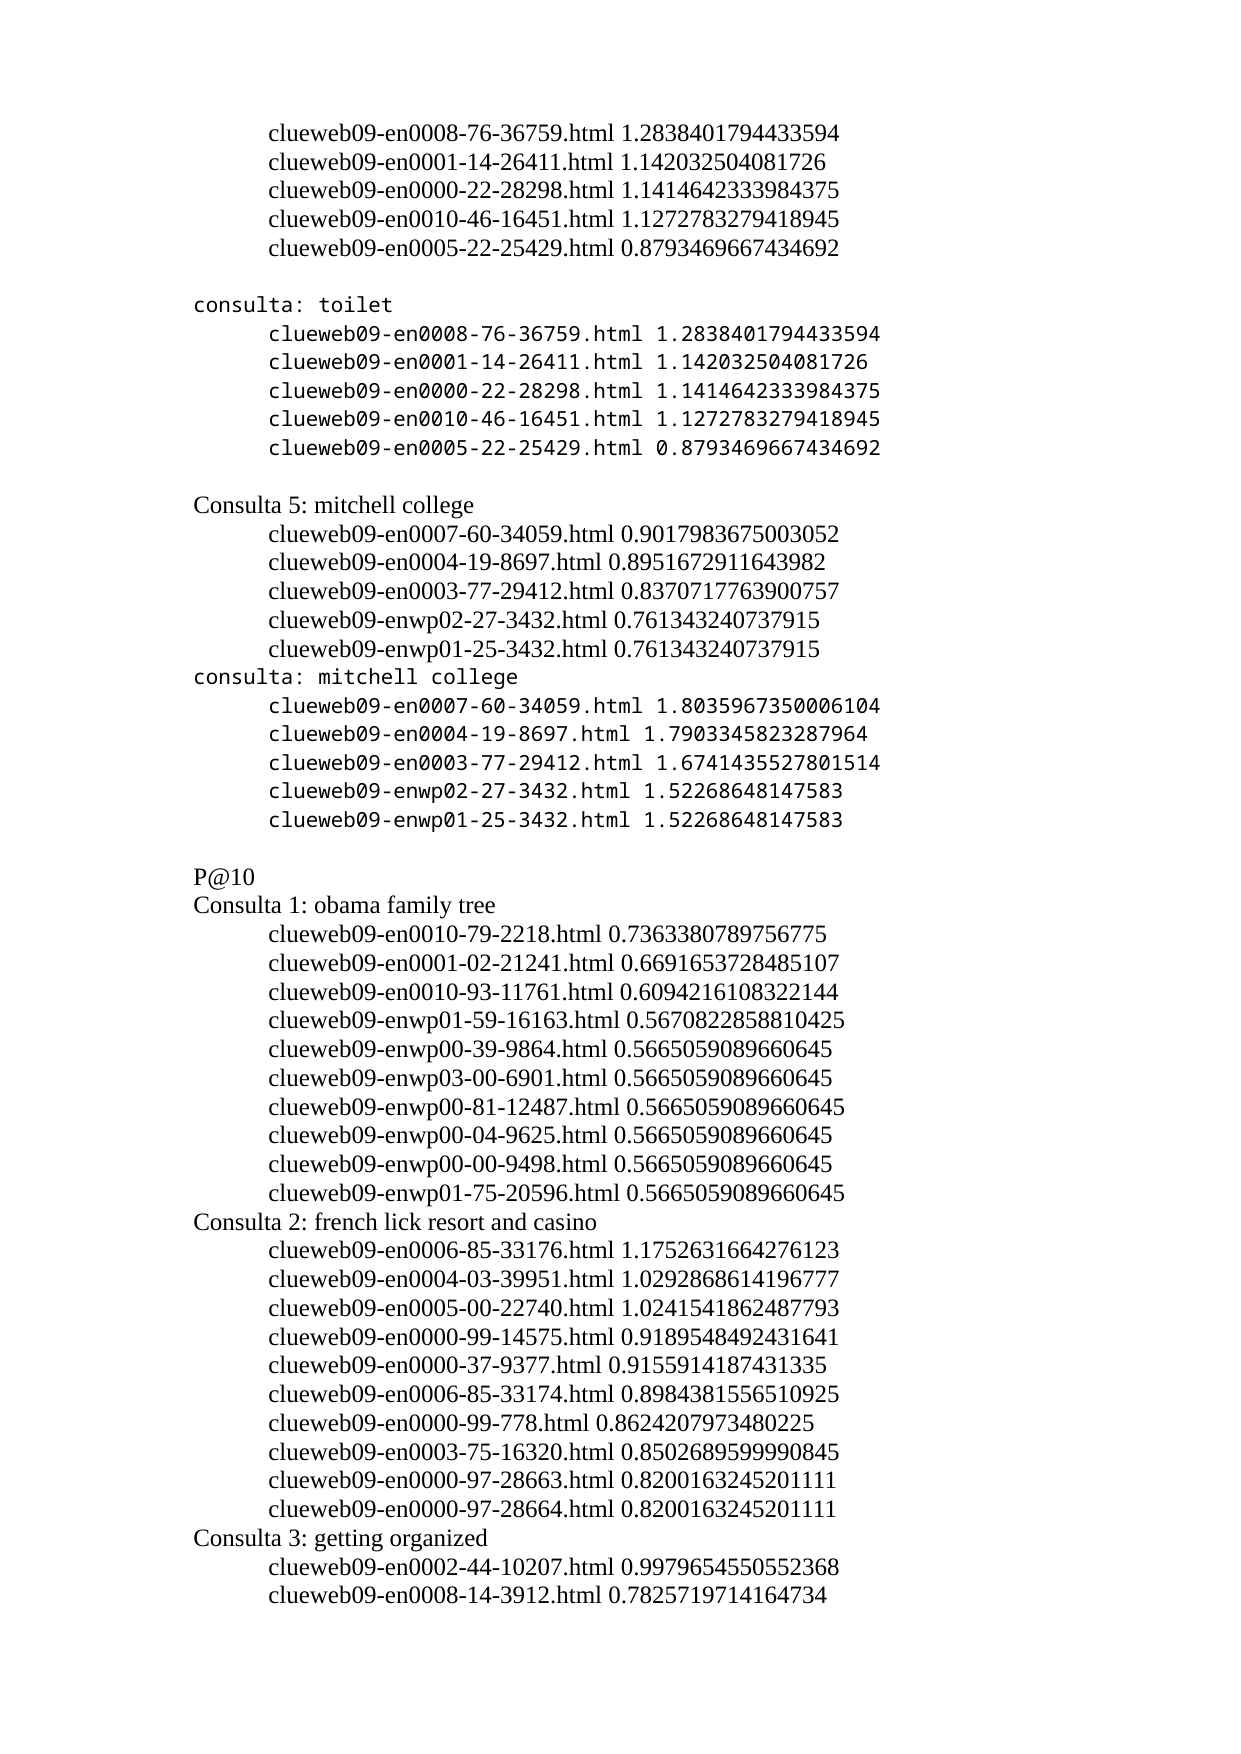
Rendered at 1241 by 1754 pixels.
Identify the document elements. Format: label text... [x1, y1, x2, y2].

text clueweb09-en0008-76-36759.html 1.2838401794433594 [118, 319, 1122, 347]
text Consulta 3: getting organized [118, 1523, 1122, 1552]
text clueweb09-en0010-79-2218.html 0.7363380789756775 [118, 919, 1122, 948]
text clueweb09-en0000-97-28663.html 0.8200163245201111 [118, 1466, 1122, 1494]
text clueweb09-en0007-60-34059.html 0.9017983675003052 [118, 519, 1122, 547]
text clueweb09-en0001-02-21241.html 0.6691653728485107 [118, 948, 1122, 977]
text Consulta 1: obama family tree [118, 891, 1122, 919]
text clueweb09-en0004-19-8697.html 1.7903345823287964 [118, 719, 1122, 748]
text clueweb09-en0006-85-33174.html 0.8984381556510925 [118, 1379, 1122, 1408]
text clueweb09-enwp02-27-3432.html 0.761343240737915 [118, 605, 1122, 634]
text clueweb09-en0010-93-11761.html 0.6094216108322144 [118, 977, 1122, 1006]
text clueweb09-enwp01-59-16163.html 0.5670822858810425 [118, 1006, 1122, 1034]
text clueweb09-en0000-37-9377.html 0.9155914187431335 [118, 1351, 1122, 1379]
text clueweb09-en0004-19-8697.html 0.8951672911643982 [118, 547, 1122, 576]
text clueweb09-en0000-99-778.html 0.8624207973480225 [118, 1408, 1122, 1437]
text clueweb09-en0006-85-33176.html 1.1752631664276123 [118, 1236, 1122, 1264]
text clueweb09-enwp01-25-3432.html 1.52268648147583 [118, 805, 1122, 833]
text clueweb09-en0010-46-16451.html 1.1272783279418945 [118, 204, 1122, 233]
text clueweb09-enwp01-25-3432.html 0.761343240737915 [118, 634, 1122, 662]
text clueweb09-en0010-46-16451.html 1.1272783279418945 [118, 404, 1122, 433]
text clueweb09-enwp00-04-9625.html 0.5665059089660645 [118, 1121, 1122, 1149]
text clueweb09-enwp01-75-20596.html 0.5665059089660645 [118, 1178, 1122, 1207]
text clueweb09-en0003-77-29412.html 1.6741435527801514 [118, 748, 1122, 776]
text clueweb09-enwp03-00-6901.html 0.5665059089660645 [118, 1063, 1122, 1092]
text clueweb09-en0008-76-36759.html 1.2838401794433594 [118, 118, 1122, 147]
text clueweb09-en0004-03-39951.html 1.0292868614196777 [118, 1264, 1122, 1293]
text consulta: mitchell college [118, 662, 1122, 691]
text clueweb09-enwp00-39-9864.html 0.5665059089660645 [118, 1034, 1122, 1063]
text clueweb09-en0003-77-29412.html 0.8370717763900757 [118, 576, 1122, 605]
text clueweb09-en0000-97-28664.html 0.8200163245201111 [118, 1494, 1122, 1523]
text Consulta 2: french lick resort and casino [118, 1207, 1122, 1236]
text clueweb09-en0001-14-26411.html 1.142032504081726 [118, 147, 1122, 176]
text clueweb09-en0005-00-22740.html 1.0241541862487793 [118, 1293, 1122, 1322]
text clueweb09-en0005-22-25429.html 0.8793469667434692 [118, 233, 1122, 262]
text clueweb09-en0001-14-26411.html 1.142032504081726 [118, 347, 1122, 376]
text clueweb09-en0005-22-25429.html 0.8793469667434692 [118, 433, 1122, 461]
text clueweb09-en0008-14-3912.html 0.7825719714164734 [118, 1581, 1122, 1609]
text clueweb09-en0003-75-16320.html 0.8502689599990845 [118, 1437, 1122, 1466]
text clueweb09-en0007-60-34059.html 1.8035967350006104 [118, 691, 1122, 719]
text consulta: toilet [118, 291, 1122, 319]
text clueweb09-en0000-22-28298.html 1.1414642333984375 [118, 376, 1122, 404]
text Consulta 5: mitchell college [118, 490, 1122, 519]
text clueweb09-en0002-44-10207.html 0.9979654550552368 [118, 1552, 1122, 1581]
text clueweb09-en0000-22-28298.html 1.1414642333984375 [118, 176, 1122, 204]
text P@10 [118, 862, 1122, 891]
text clueweb09-en0000-99-14575.html 0.9189548492431641 [118, 1322, 1122, 1351]
text clueweb09-enwp02-27-3432.html 1.52268648147583 [118, 776, 1122, 805]
text clueweb09-enwp00-81-12487.html 0.5665059089660645 [118, 1092, 1122, 1121]
text clueweb09-enwp00-00-9498.html 0.5665059089660645 [118, 1149, 1122, 1178]
